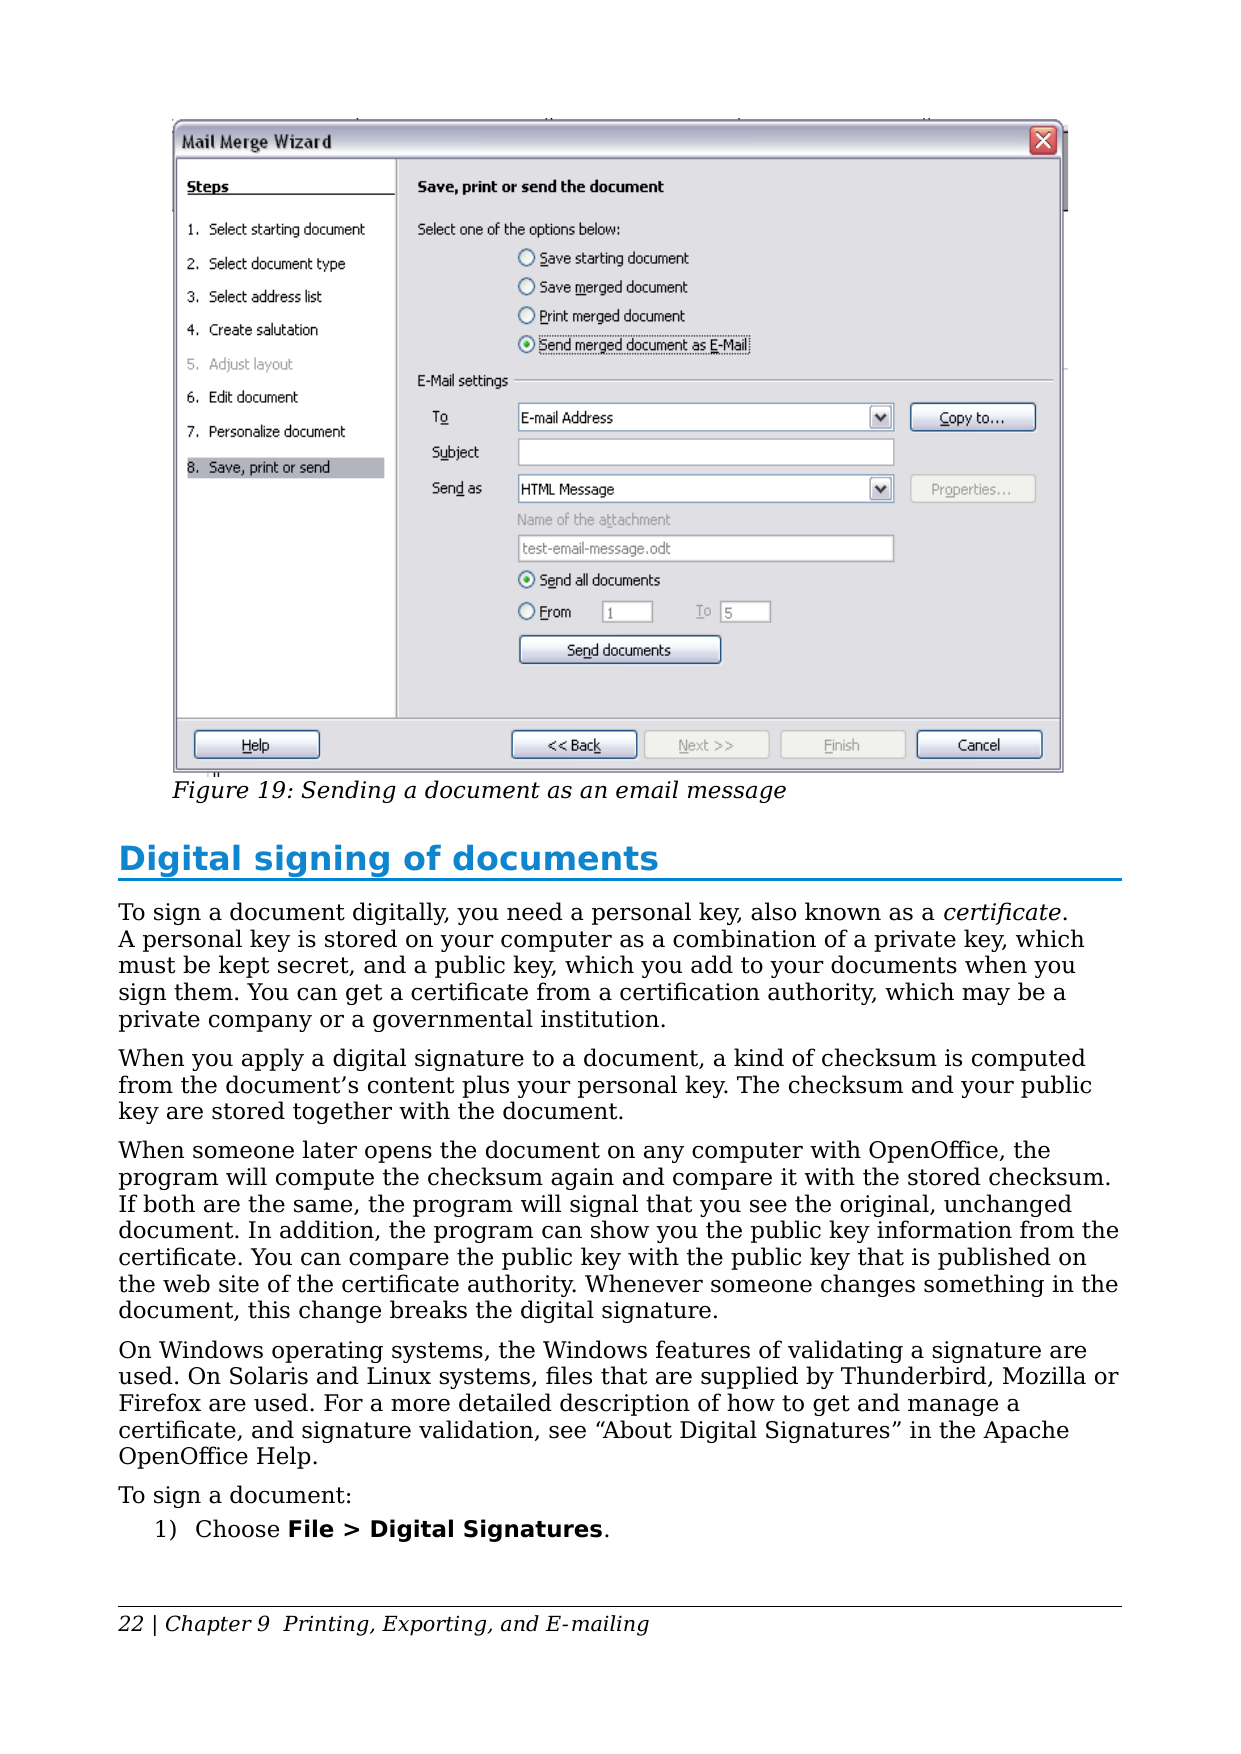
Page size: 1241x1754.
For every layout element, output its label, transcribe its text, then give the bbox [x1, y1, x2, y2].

text To sign a document digitally, you need a personal key, also known as a certificate. A personal key is stored on your computer as a combination of a private key, which must be kept secret, and a public key, which you add to your documents when you sign them. You can get a certificate from a certification authority, which may be a private company or a governmental institution. [118, 899, 1122, 1033]
text When you apply a digital signature to a document, a kind of checksum is computed from the document’s content plus your personal key. The checksum and your public key are stored together with the document. [118, 1045, 1122, 1125]
text When someone later opens the document on any computer with OpenOffice, the program will compute the checksum again and compare it with the stored checksum. If both are the same, the program will signal that you see the original, unchanged document. In addition, the program can show you the public key information from the certificate. You can compare the public key with the public key that is published on the web site of the certificate authority. Whenever someone changes something in the document, this change breaks the digital signature. [118, 1138, 1122, 1324]
list To sign a document: [118, 1483, 1122, 1509]
text On Windows operating systems, the Windows features of validating a signature are used. On Solaris and Linux systems, files that are supplied by Thunderbird, Mozilla or Firefox are used. For a more detailed description of how to get and manage a certificate, and signature validation, see “About Digital Signatures” in the Apache OpenOffice Help. [118, 1337, 1122, 1470]
picture [172, 118, 1069, 777]
list Choose File > Digital Signatures. [177, 1516, 1122, 1542]
text Figure 19: Sending a document as an email message [172, 777, 1068, 803]
subtitle Digital signing of documents [118, 839, 1122, 878]
